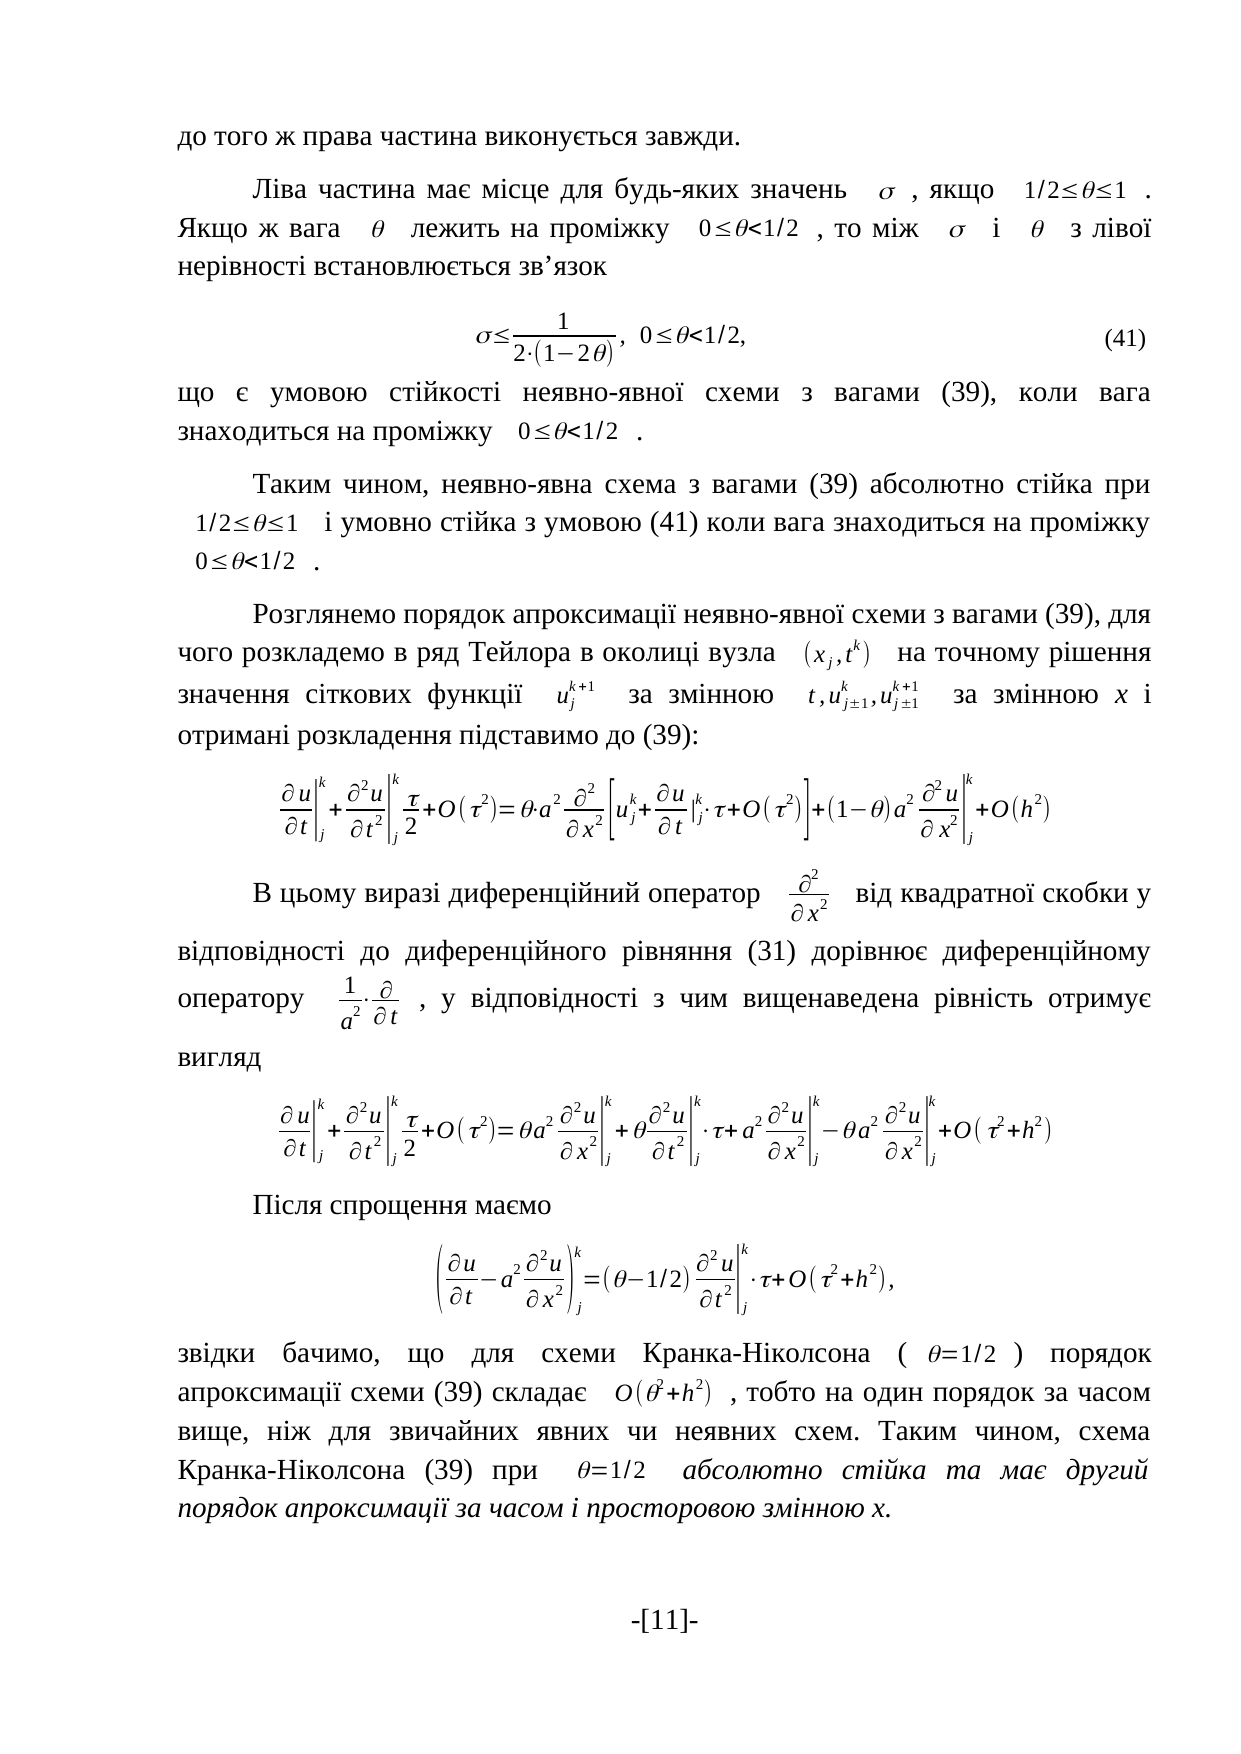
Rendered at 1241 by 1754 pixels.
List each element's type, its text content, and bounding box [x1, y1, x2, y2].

text Таким чином, неявно-явна схема з вагами (39) абсолютно стійка при і умовно стійка з умовою (41) коли вага знаходиться на проміжку . [177, 466, 1152, 576]
text В цьому виразі диференційний оператор від квадратної скобки у відповідності до диференційного рівняння (31) дорівнює диференційному оператору , у відповідності з чим вищенаведена рівність отримує вигляд [177, 866, 1152, 1072]
text Розглянемо порядок апроксимації неявно-явної схеми з вагами (39), для чого розкладемо в ряд Тейлора в околиці вузла на точному рішення значення сіткових функції за змінною за змінною x і отримані розкладення підставимо до (39): [177, 596, 1152, 751]
text до того ж права частина виконується завжди. [177, 118, 1152, 152]
text що є умовою стійкості неявно-явної схеми з вагами (39), коли вага знаходиться на проміжку . [177, 374, 1152, 446]
table_header (41) [1043, 301, 1152, 374]
table_header [177, 301, 1043, 374]
text звідки бачимо, що для схеми Кранка-Ніколсона () порядок апроксимації схеми (39) складає , тобто на один порядок за часом вище, ніж для звичайних явних чи неявних схем. Таким чином, схема Кранка-Ніколсона (39) при абсолютно стійка та має другий порядок апроксимації за часом і просторовою змінною х. [177, 1335, 1152, 1524]
text Ліва частина має місце для будь-яких значень , якщо . Якщо ж вага лежить на проміжку , то між і з лівої нерівності встановлюється зв’язок [177, 171, 1152, 282]
text Після спрощення маємо [177, 1187, 1152, 1221]
